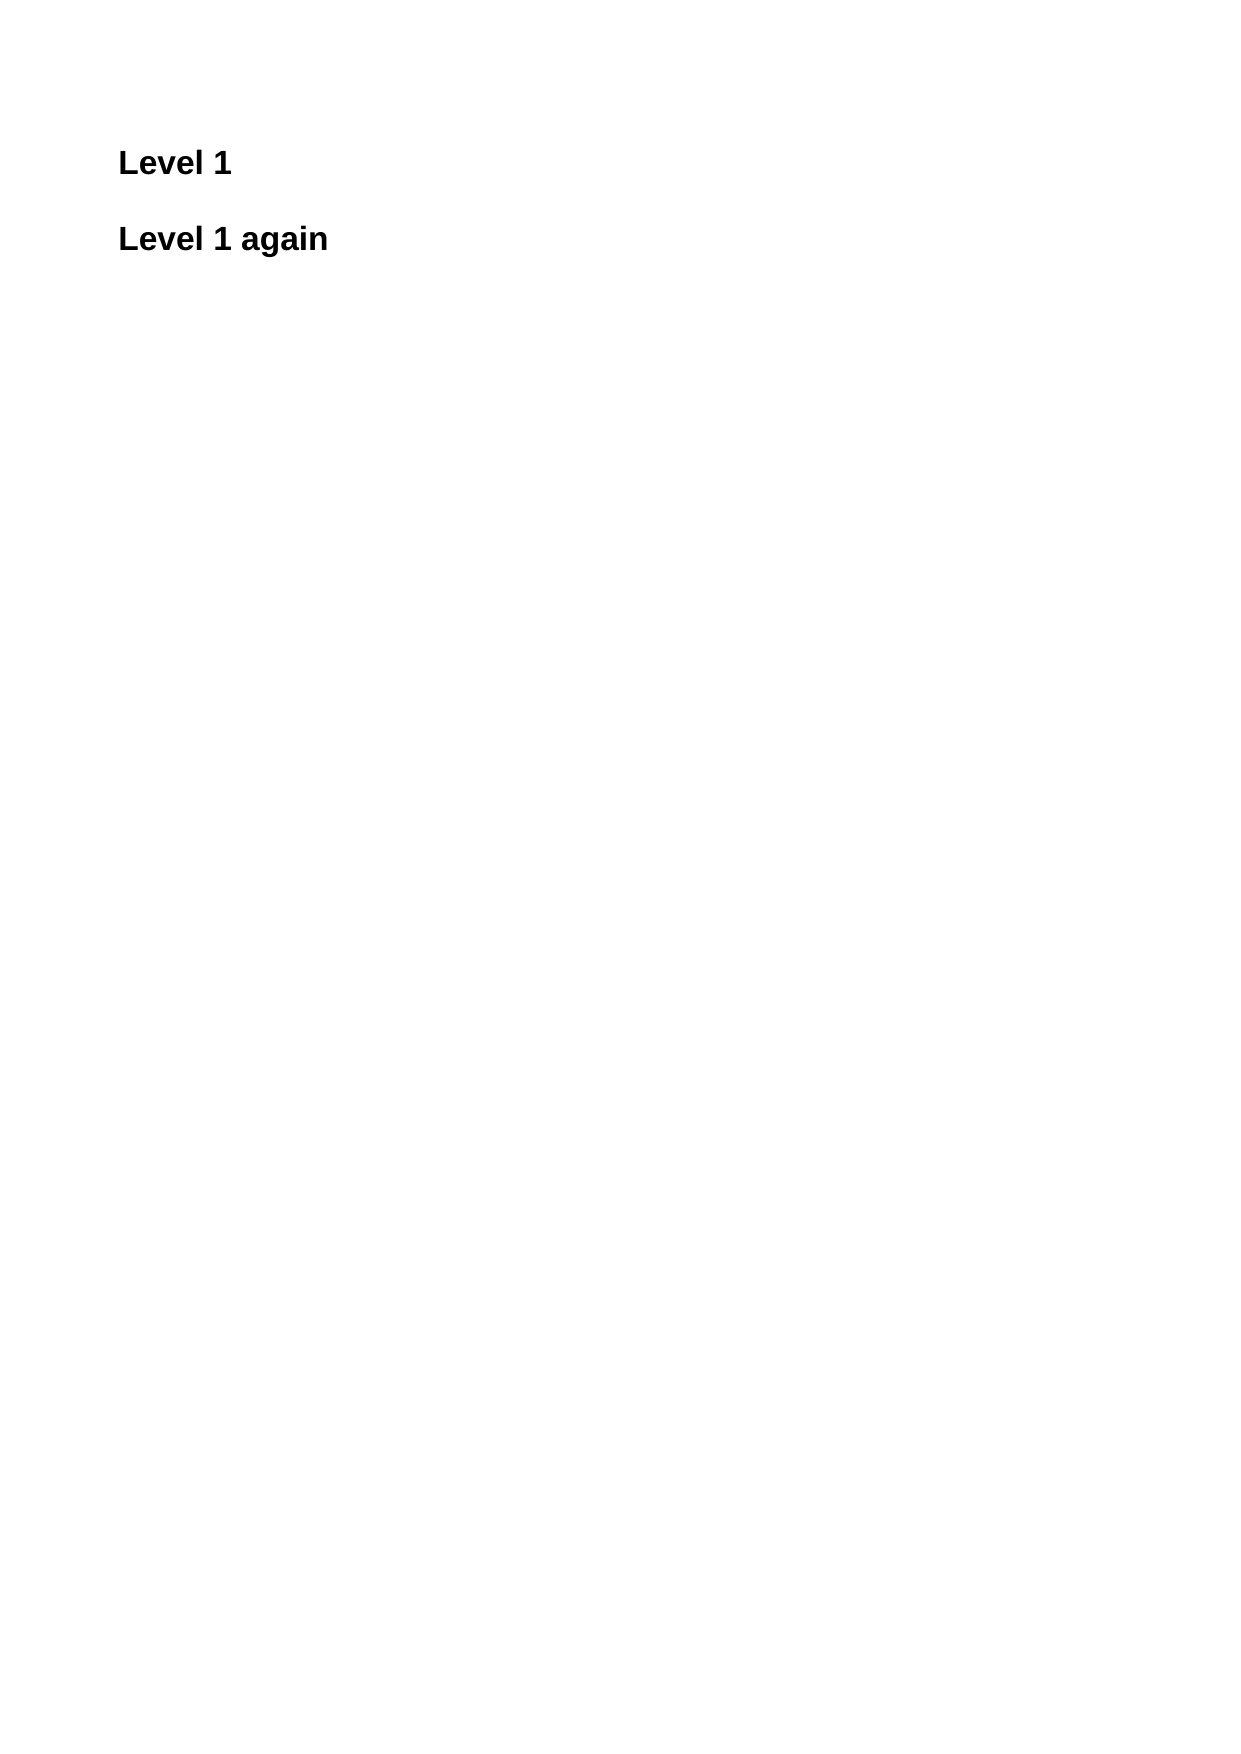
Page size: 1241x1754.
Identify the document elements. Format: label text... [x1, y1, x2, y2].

subtitle Level 1 [118, 143, 1122, 182]
subtitle Level 1 again [118, 219, 1122, 258]
